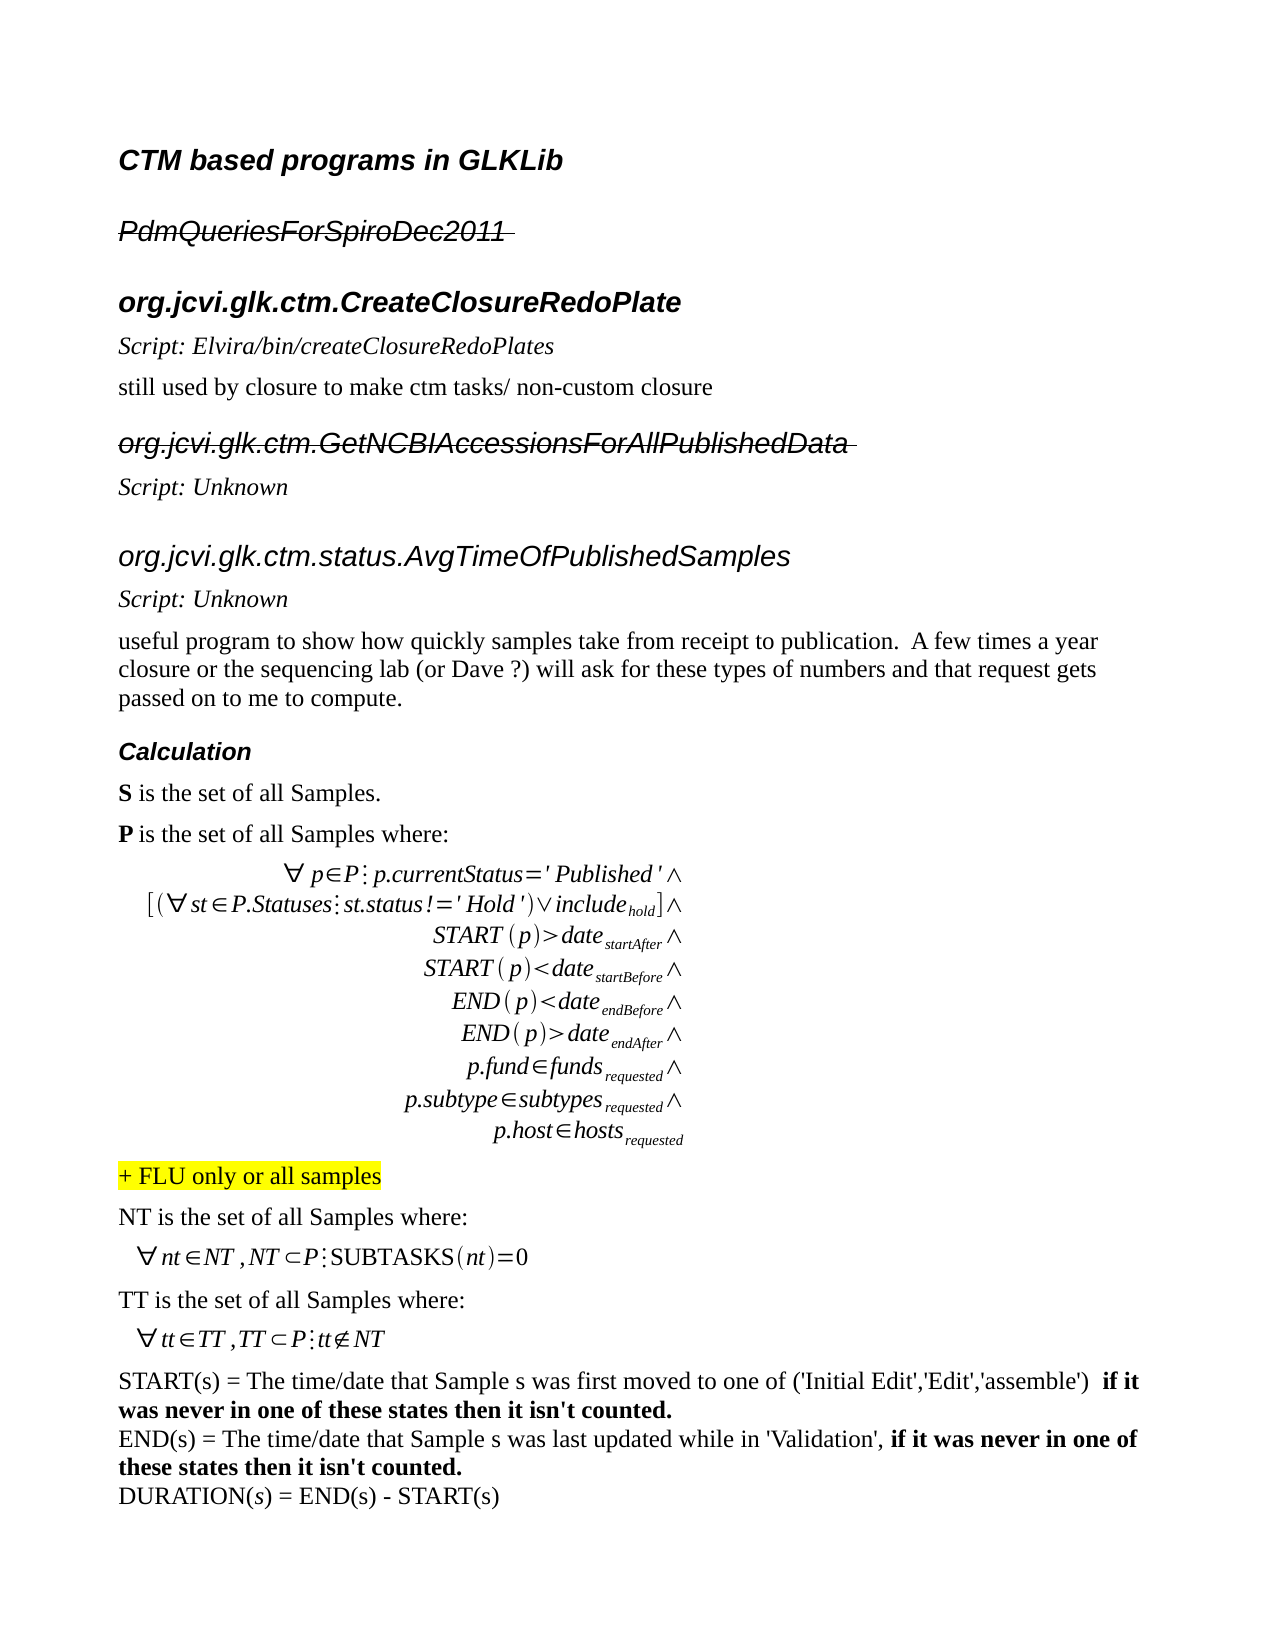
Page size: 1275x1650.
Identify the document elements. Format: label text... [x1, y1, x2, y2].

text DURATION(s) = END(s) - START(s) [118, 1481, 1157, 1510]
subtitle org.jcvi.glk.ctm.status.AvgTimeOfPublishedSamples [118, 538, 1157, 572]
text useful program to show how quickly samples take from receipt to publication. A few times a year closure or the sequencing lab (or Dave ?) will ask for these types of numbers and that request gets passed on to me to compute. [118, 626, 1157, 712]
text TT is the set of all Samples where: [118, 1285, 1157, 1313]
subtitle CTM based programs in GLKLib [118, 143, 1157, 177]
text NT is the set of all Samples where: [118, 1202, 1157, 1231]
text S is the set of all Samples. [118, 778, 1157, 807]
text Script: Elvira/bin/createClosureRedoPlates [118, 331, 1157, 360]
subtitle PdmQueriesForSpiroDec2011 [118, 214, 1157, 248]
text P is the set of all Samples where: [118, 819, 1157, 848]
text END(s) = The time/date that Sample s was last updated while in 'Validation', if it was never in one of these states then it isn't counted. [118, 1424, 1157, 1481]
subtitle Calculation [118, 737, 1157, 766]
text Script: Unknown [118, 472, 1157, 501]
subtitle org.jcvi.glk.ctm.CreateClosureRedoPlate [118, 285, 1157, 319]
text + FLU only or all samples [118, 1161, 1157, 1190]
text still used by closure to make ctm tasks/ non-custom closure [118, 372, 1157, 401]
text Script: Unknown [118, 584, 1157, 613]
subtitle org.jcvi.glk.ctm.GetNCBIAccessionsForAllPublishedData [118, 426, 1157, 460]
text START(s) = The time/date that Sample s was first moved to one of ('Initial Edit','Edit','assemble') if it was never in one of these states then it isn't counted. [118, 1366, 1157, 1424]
